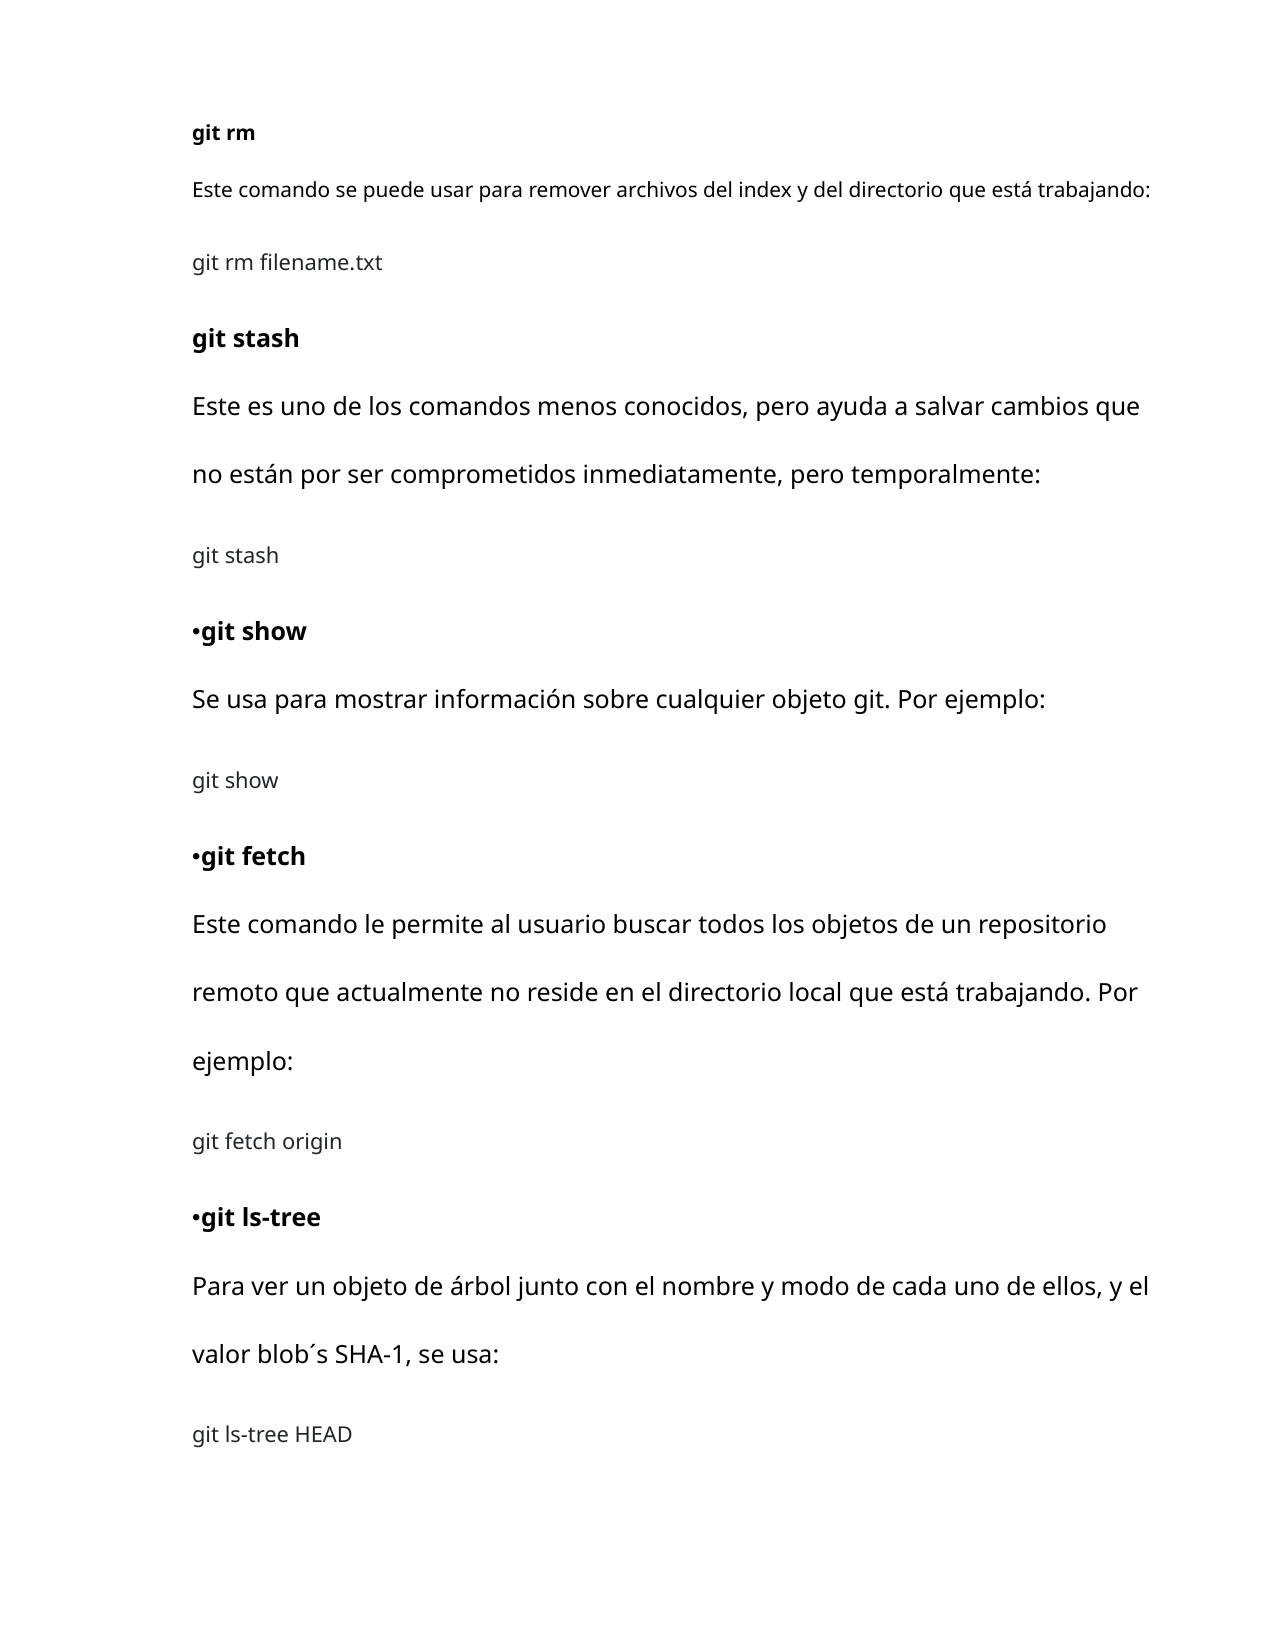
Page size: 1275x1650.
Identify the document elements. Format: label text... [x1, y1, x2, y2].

list git fetch origin [118, 1126, 1157, 1156]
list git ls-tree Para ver un objeto de árbol junto con el nombre y modo de cada uno de ellos, y el valor blob´s SHA-1, se usa: [118, 1200, 1157, 1370]
list git rm Este comando se puede usar para remover archivos del index y del directorio que está trabajando: [118, 118, 1157, 203]
list git fetch Este comando le permite al usuario buscar todos los objetos de un repositorio remoto que actualmente no reside en el directorio local que está trabajando. Por ejemplo: [118, 839, 1157, 1077]
list git stash Este es uno de los comandos menos conocidos, pero ayuda a salvar cambios que no están por ser comprometidos inmediatamente, pero temporalmente: [118, 321, 1157, 491]
list git stash [118, 539, 1157, 569]
list git show Se usa para mostrar información sobre cualquier objeto git. Por ejemplo: [118, 614, 1157, 716]
list git ls-tree HEAD [118, 1419, 1157, 1449]
list git rm filename.txt [118, 246, 1157, 276]
list git show [118, 764, 1157, 794]
